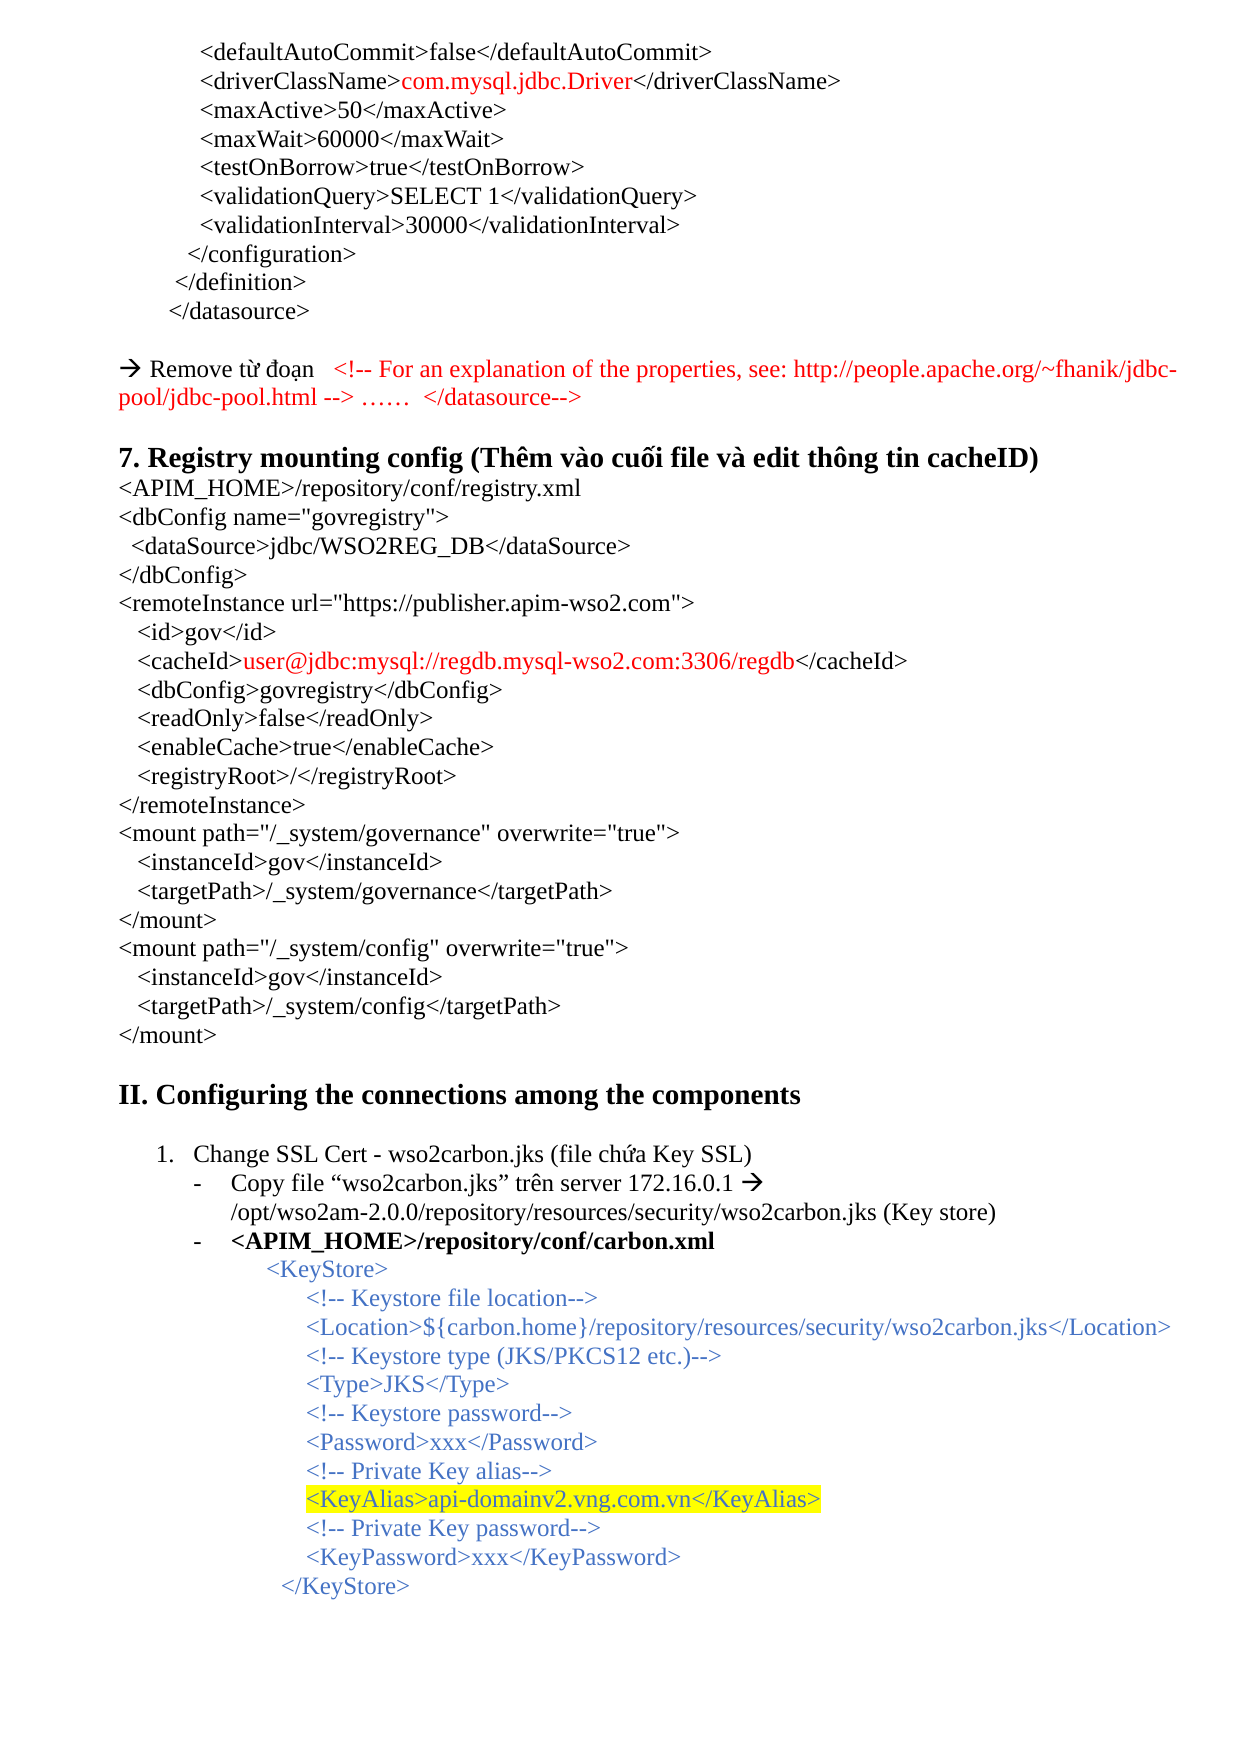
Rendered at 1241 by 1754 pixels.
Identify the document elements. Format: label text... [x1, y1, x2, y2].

text <KeyPassword>xxx</KeyPassword> [231, 1542, 1191, 1571]
text  Remove từ đoạn <!-- For an explanation of the properties, see: http://people.apache.org/~fhanik/jdbc-pool/jdbc-pool.html --> …… </datasource--> [118, 354, 1191, 411]
text <cacheId>user@jdbc:mysql://regdb.mysql-wso2.com:3306/regdb</cacheId> [118, 646, 1191, 675]
text </mount> [118, 1020, 1191, 1048]
text <!-- Keystore file location--> [231, 1283, 1191, 1312]
text <dbConfig>govregistry</dbConfig> [118, 675, 1191, 703]
text <targetPath>/_system/governance</targetPath> [118, 876, 1191, 905]
text <!-- Private Key password--> [231, 1513, 1191, 1542]
text </remoteInstance> [118, 790, 1191, 818]
text <validationInterval>30000</validationInterval> [118, 210, 1191, 239]
text <instanceId>gov</instanceId> [118, 847, 1191, 876]
text </mount> [118, 905, 1191, 933]
text <maxWait>60000</maxWait> [118, 124, 1191, 152]
list Copy file “wso2carbon.jks” trên server 172.16.0.1  /opt/wso2am-2.0.0/repository/resources/security/wso2carbon.jks (Key store) [193, 1168, 1191, 1226]
text <APIM_HOME>/repository/conf/registry.xml [118, 473, 1191, 502]
text <KeyAlias>api-domainv2.vng.com.vn</KeyAlias> [231, 1484, 1191, 1513]
text </KeyStore> [231, 1571, 1191, 1599]
text <!-- Keystore password--> [231, 1398, 1191, 1427]
text </definition> [118, 267, 1191, 296]
text <id>gov</id> [118, 617, 1191, 646]
text </configuration> [118, 239, 1191, 267]
text <targetPath>/_system/config</targetPath> [118, 991, 1191, 1020]
text <readOnly>false</readOnly> [118, 703, 1191, 732]
text <!-- Private Key alias--> [231, 1456, 1191, 1484]
text <validationQuery>SELECT 1</validationQuery> [118, 181, 1191, 210]
text <mount path="/_system/config" overwrite="true"> [118, 933, 1191, 962]
text <mount path="/_system/governance" overwrite="true"> [118, 818, 1191, 847]
text 7. Registry mounting config (Thêm vào cuối file và edit thông tin cacheID) [118, 440, 1191, 473]
text <enableCache>true</enableCache> [118, 732, 1191, 761]
text </dbConfig> [118, 560, 1191, 588]
text <driverClassName>com.mysql.jdbc.Driver</driverClassName> [118, 66, 1191, 95]
text <!-- Keystore type (JKS/PKCS12 etc.)--> [231, 1341, 1191, 1369]
list Change SSL Cert - wso2carbon.jks (file chứa Key SSL) [156, 1139, 1191, 1168]
text <instanceId>gov</instanceId> [118, 962, 1191, 991]
text <Type>JKS</Type> [231, 1369, 1191, 1398]
text <maxActive>50</maxActive> [118, 95, 1191, 124]
text <Location>${carbon.home}/repository/resources/security/wso2carbon.jks</Location> [231, 1312, 1191, 1341]
text <KeyStore> [231, 1254, 1191, 1283]
text <dataSource>jdbc/WSO2REG_DB</dataSource> [118, 531, 1191, 560]
text <dbConfig name="govregistry"> [118, 502, 1191, 531]
text <Password>xxx</Password> [231, 1427, 1191, 1456]
list <APIM_HOME>/repository/conf/carbon.xml [193, 1226, 1191, 1254]
text <defaultAutoCommit>false</defaultAutoCommit> [118, 37, 1191, 66]
text <testOnBorrow>true</testOnBorrow> [118, 152, 1191, 181]
text </datasource> [118, 296, 1191, 325]
text II. Configuring the connections among the components [118, 1077, 1191, 1111]
text <remoteInstance url="https://publisher.apim-wso2.com"> [118, 588, 1191, 617]
text <registryRoot>/</registryRoot> [118, 761, 1191, 790]
